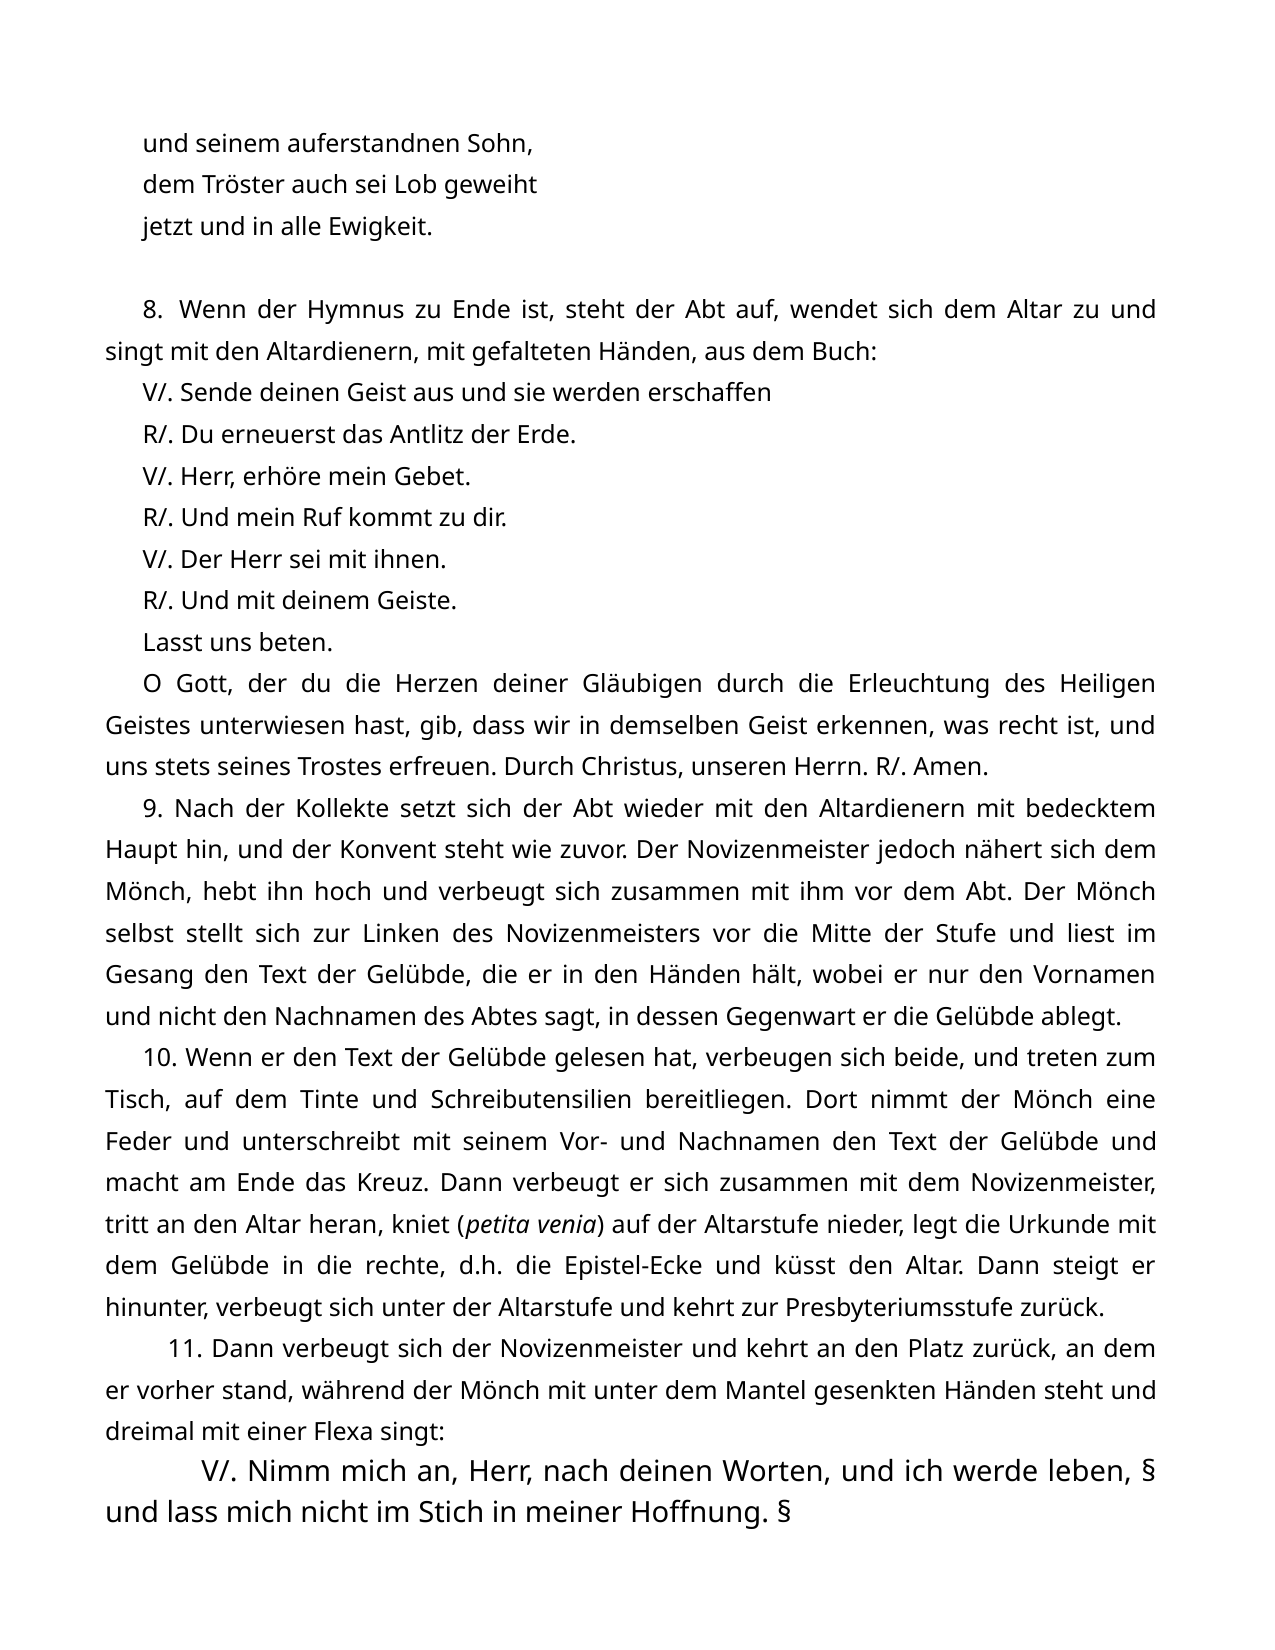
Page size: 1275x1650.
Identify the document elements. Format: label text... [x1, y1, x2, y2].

text und seinem auferstandnen Sohn, [105, 118, 1158, 160]
text 11. Dann verbeugt sich der Novizenmeister und kehrt an den Platz zurück, an dem er vorher stand, während der Mönch mit unter dem Mantel gesenkten Händen steht und dreimal mit einer Flexa singt: [105, 1323, 1158, 1448]
text R/. Du erneuerst das Antlitz der Erde. [105, 409, 1158, 451]
text V/. Sende deinen Geist aus und sie werden erschaffen [105, 367, 1158, 409]
text O Gott, der du die Herzen deiner Gläubigen durch die Erleuchtung des Heiligen Geistes unterwiesen hast, gib, dass wir in demselben Geist erkennen, was recht ist, und uns stets seines Trostes erfreuen. Durch Christus, unseren Herrn. R/. Amen. [105, 658, 1158, 783]
text 10. Wenn er den Text der Gelübde gelesen hat, verbeugen sich beide, und treten zum Tisch, auf dem Tinte und Schreibutensilien bereitliegen. Dort nimmt der Mönch eine Feder und unterschreibt mit seinem Vor- und Nachnamen den Text der Gelübde und macht am Ende das Kreuz. Dann verbeugt er sich zusammen mit dem Novizenmeister, tritt an den Altar heran, kniet (petita venia) auf der Altarstufe nieder, legt die Urkunde mit dem Gelübde in die rechte, d.h. die Epistel-Ecke und küsst den Altar. Dann steigt er hinunter, verbeugt sich unter der Altarstufe und kehrt zur Presbyteriumsstufe zurück. [105, 1032, 1158, 1323]
text R/. Und mein Ruf kommt zu dir. [105, 492, 1158, 534]
text V/. Herr, erhöre mein Gebet. [105, 451, 1158, 492]
text R/. Und mit deinem Geiste. [105, 575, 1158, 617]
text 9. Nach der Kollekte setzt sich der Abt wieder mit den Altardienern mit bedecktem Haupt hin, und der Konvent steht wie zuvor. Der Novizenmeister jedoch nähert sich dem Mönch, hebt ihn hoch und verbeugt sich zusammen mit ihm vor dem Abt. Der Mönch selbst stellt sich zur Linken des Novizenmeisters vor die Mitte der Stufe und liest im Gesang den Text der Gelübde, die er in den Händen hält, wobei er nur den Vornamen und nicht den Nachnamen des Abtes sagt, in dessen Gegenwart er die Gelübde ablegt. [105, 783, 1158, 1032]
text 8. Wenn der Hymnus zu Ende ist, steht der Abt auf, wendet sich dem Altar zu und singt mit den Altardienern, mit gefalteten Händen, aus dem Buch: [105, 284, 1158, 367]
text Lasst uns beten. [105, 617, 1158, 658]
text V/. Der Herr sei mit ihnen. [105, 534, 1158, 575]
text V/. Nimm mich an, Herr, nach deinen Worten, und ich werde leben, § und lass mich nicht im Stich in meiner Hoffnung. § [105, 1448, 1158, 1531]
text dem Tröster auch sei Lob geweiht [105, 160, 1158, 201]
text jetzt und in alle Ewigkeit. [105, 201, 1158, 243]
